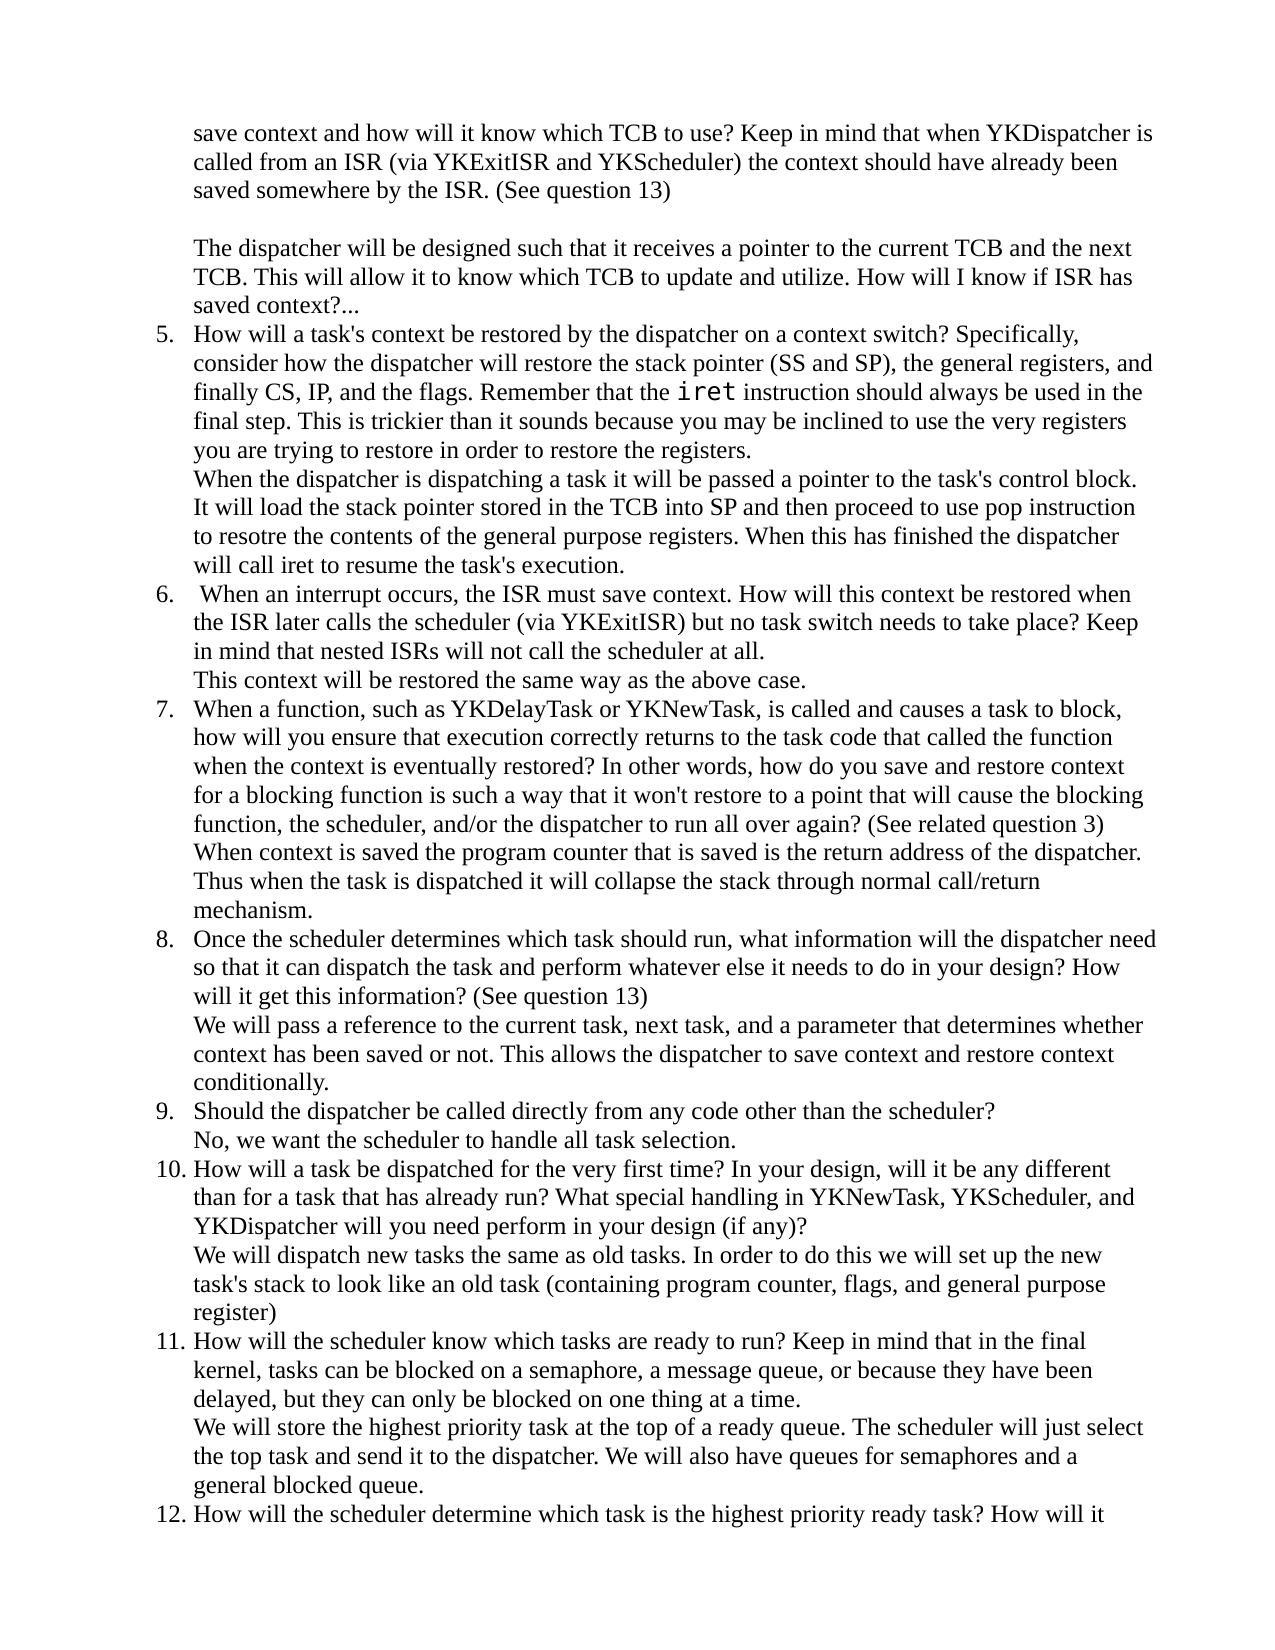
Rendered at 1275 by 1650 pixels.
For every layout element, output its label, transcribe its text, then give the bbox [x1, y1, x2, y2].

list How will the scheduler determine which task is the highest priority ready task? How will it [156, 1499, 1157, 1527]
list How will the scheduler know which tasks are ready to run? Keep in mind that in the final kernel, tasks can be blocked on a semaphore, a message queue, or because they have been delayed, but they can only be blocked on one thing at a time. [156, 1326, 1157, 1412]
list How will a task's context be restored by the dispatcher on a context switch? Specifically, consider how the dispatcher will restore the stack pointer (SS and SP), the general registers, and finally CS, IP, and the flags. Remember that the iret instruction should always be used in the final step. This is trickier than it sounds because you may be inclined to use the very registers you are trying to restore in order to restore the registers. [156, 319, 1157, 464]
list The dispatcher will be designed such that it receives a pointer to the current TCB and the next TCB. This will allow it to know which TCB to update and utilize. How will I know if ISR has saved context?... [156, 233, 1157, 319]
list We will store the highest priority task at the top of a ready queue. The scheduler will just select the top task and send it to the dispatcher. We will also have queues for semaphores and a general blocked queue. [156, 1412, 1157, 1499]
list No, we want the scheduler to handle all task selection. [156, 1125, 1157, 1154]
list Should the dispatcher be called directly from any code other than the scheduler? [156, 1096, 1157, 1125]
list When an interrupt occurs, the ISR must save context. How will this context be restored when the ISR later calls the scheduler (via YKExitISR) but no task switch needs to take place? Keep in mind that nested ISRs will not call the scheduler at all. [156, 579, 1157, 665]
list We will dispatch new tasks the same as old tasks. In order to do this we will set up the new task's stack to look like an old task (containing program counter, flags, and general purpose register) [156, 1240, 1157, 1326]
list We will pass a reference to the current task, next task, and a parameter that determines whether context has been saved or not. This allows the dispatcher to save context and restore context conditionally. [156, 1010, 1157, 1096]
list This context will be restored the same way as the above case. [156, 665, 1157, 694]
list When a function, such as YKDelayTask or YKNewTask, is called and causes a task to block, how will you ensure that execution correctly returns to the task code that called the function when the context is eventually restored? In other words, how do you save and restore context for a blocking function is such a way that it won't restore to a point that will cause the blocking function, the scheduler, and/or the dispatcher to run all over again? (See related question 3) When context is saved the program counter that is saved is the return address of the dispatcher. Thus when the task is dispatched it will collapse the stack through normal call/return mechanism. [156, 694, 1157, 924]
list save context and how will it know which TCB to use? Keep in mind that when YKDispatcher is called from an ISR (via YKExitISR and YKScheduler) the context should have already been saved somewhere by the ISR. (See question 13) [156, 118, 1157, 204]
list Once the scheduler determines which task should run, what information will the dispatcher need so that it can dispatch the task and perform whatever else it needs to do in your design? How will it get this information? (See question 13) [156, 924, 1157, 1010]
list When the dispatcher is dispatching a task it will be passed a pointer to the task's control block. It will load the stack pointer stored in the TCB into SP and then proceed to use pop instruction to resotre the contents of the general purpose registers. When this has finished the dispatcher will call iret to resume the task's execution. [156, 464, 1157, 579]
list How will a task be dispatched for the very first time? In your design, will it be any different than for a task that has already run? What special handling in YKNewTask, YKScheduler, and YKDispatcher will you need perform in your design (if any)? [156, 1154, 1157, 1240]
